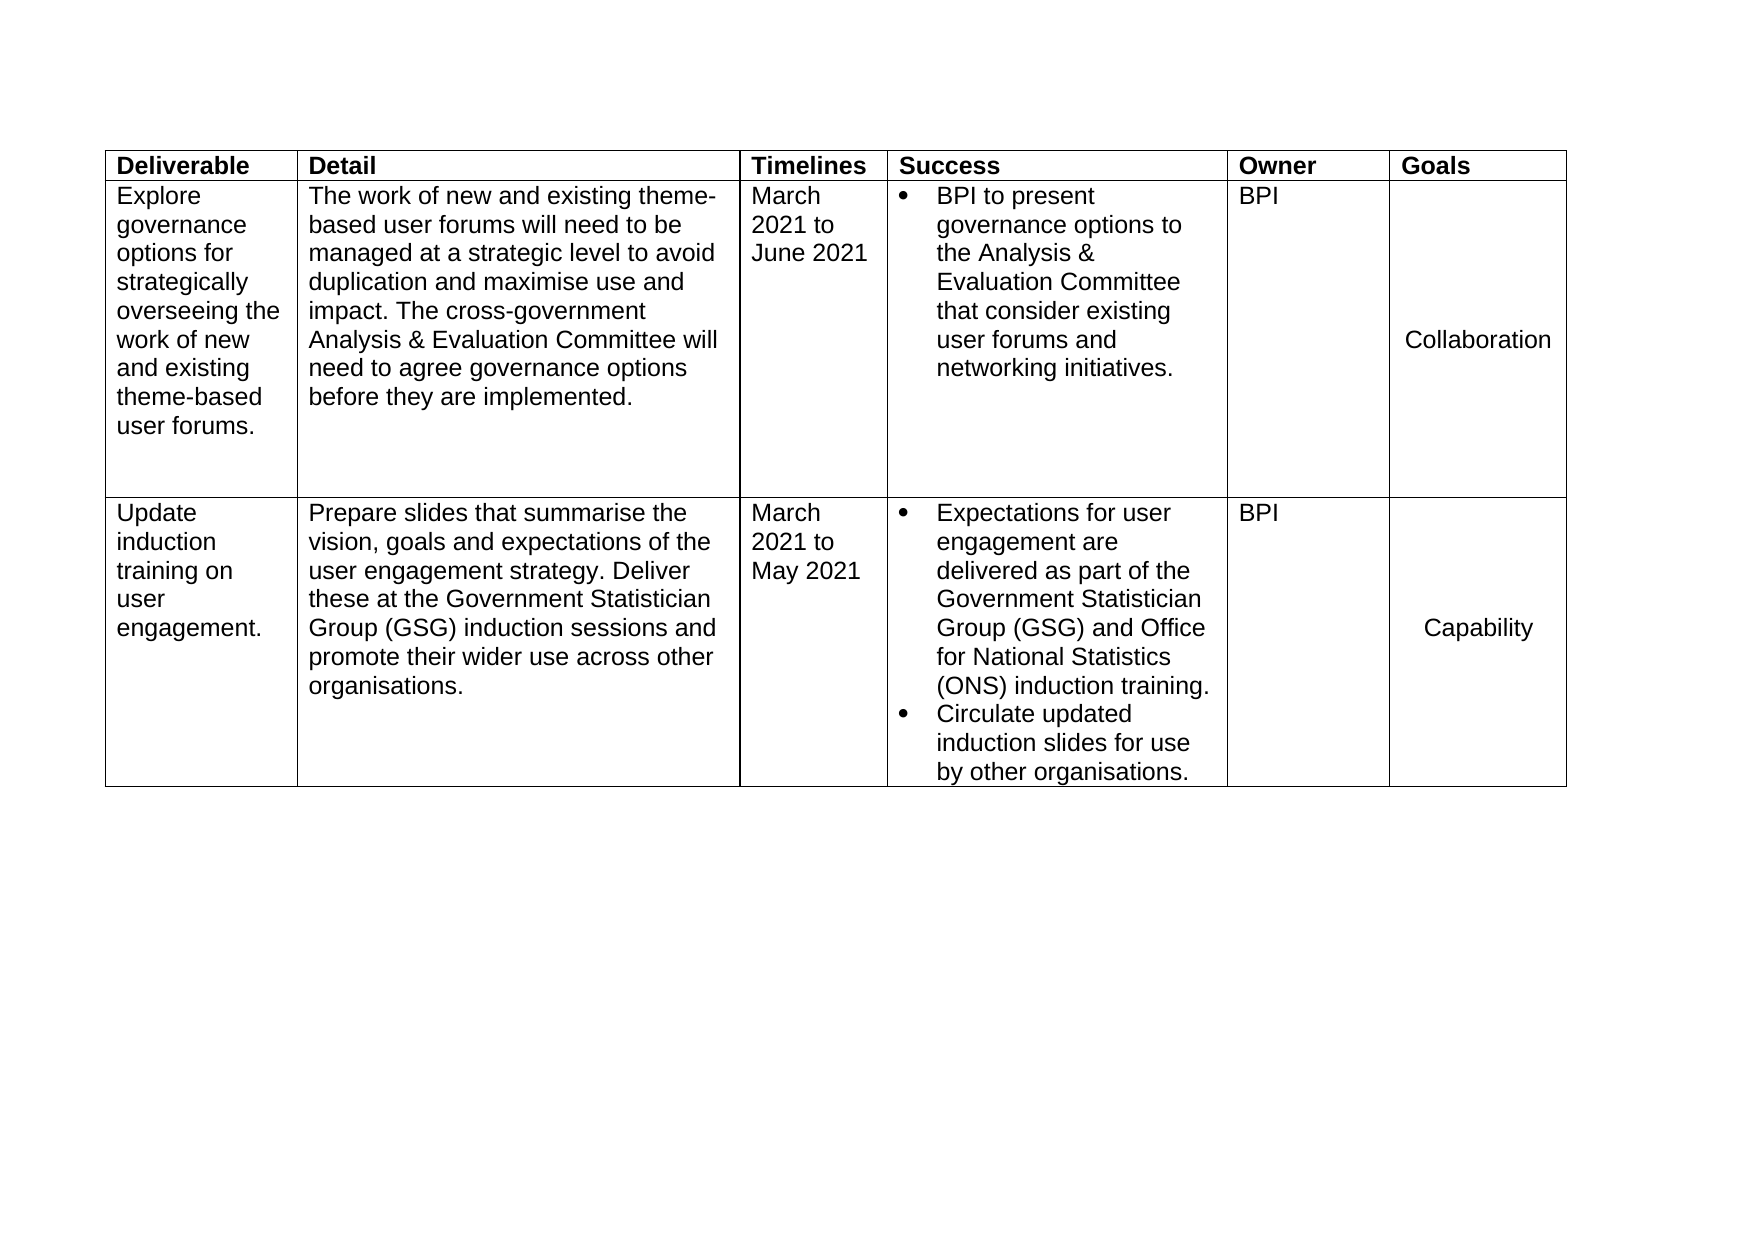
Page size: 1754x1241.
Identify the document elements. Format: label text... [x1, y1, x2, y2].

table_header Owner [1228, 151, 1389, 180]
table_cell Capability [1390, 498, 1566, 786]
table_cell Update induction training on user engagement. [106, 498, 297, 786]
table_cell BPI to present governance options to the Analysis & Evaluation Committee that consider existing user forums and networking initiatives. [888, 181, 1227, 497]
table_cell Explore governance options for strategically overseeing the work of new and existing theme-based user forums. [106, 181, 297, 497]
table_cell Prepare slides that summarise the vision, goals and expectations of the user engagement strategy. Deliver these at the Government Statistician Group (GSG) induction sessions and promote their wider use across other organisations. [298, 498, 739, 786]
table_cell March 2021 to May 2021 [741, 498, 887, 786]
table_header Timelines [741, 151, 887, 180]
table_header Detail [298, 151, 739, 180]
table_header Deliverable [106, 151, 297, 180]
table_header Success [888, 151, 1227, 180]
table_cell March 2021 to June 2021 [741, 181, 887, 497]
table_cell BPI [1228, 498, 1389, 786]
table_cell The work of new and existing theme-based user forums will need to be managed at a strategic level to avoid duplication and maximise use and impact. The cross-government Analysis & Evaluation Committee will need to agree governance options before they are implemented. [298, 181, 739, 497]
table_cell Collaboration [1390, 181, 1566, 497]
table_cell BPI [1228, 181, 1389, 497]
table_cell Expectations for user engagement are delivered as part of the Government Statistician Group (GSG) and Office for National Statistics (ONS) induction training. Circulate updated induction slides for use by other organisations. [888, 498, 1227, 786]
table_header Goals [1390, 151, 1566, 180]
